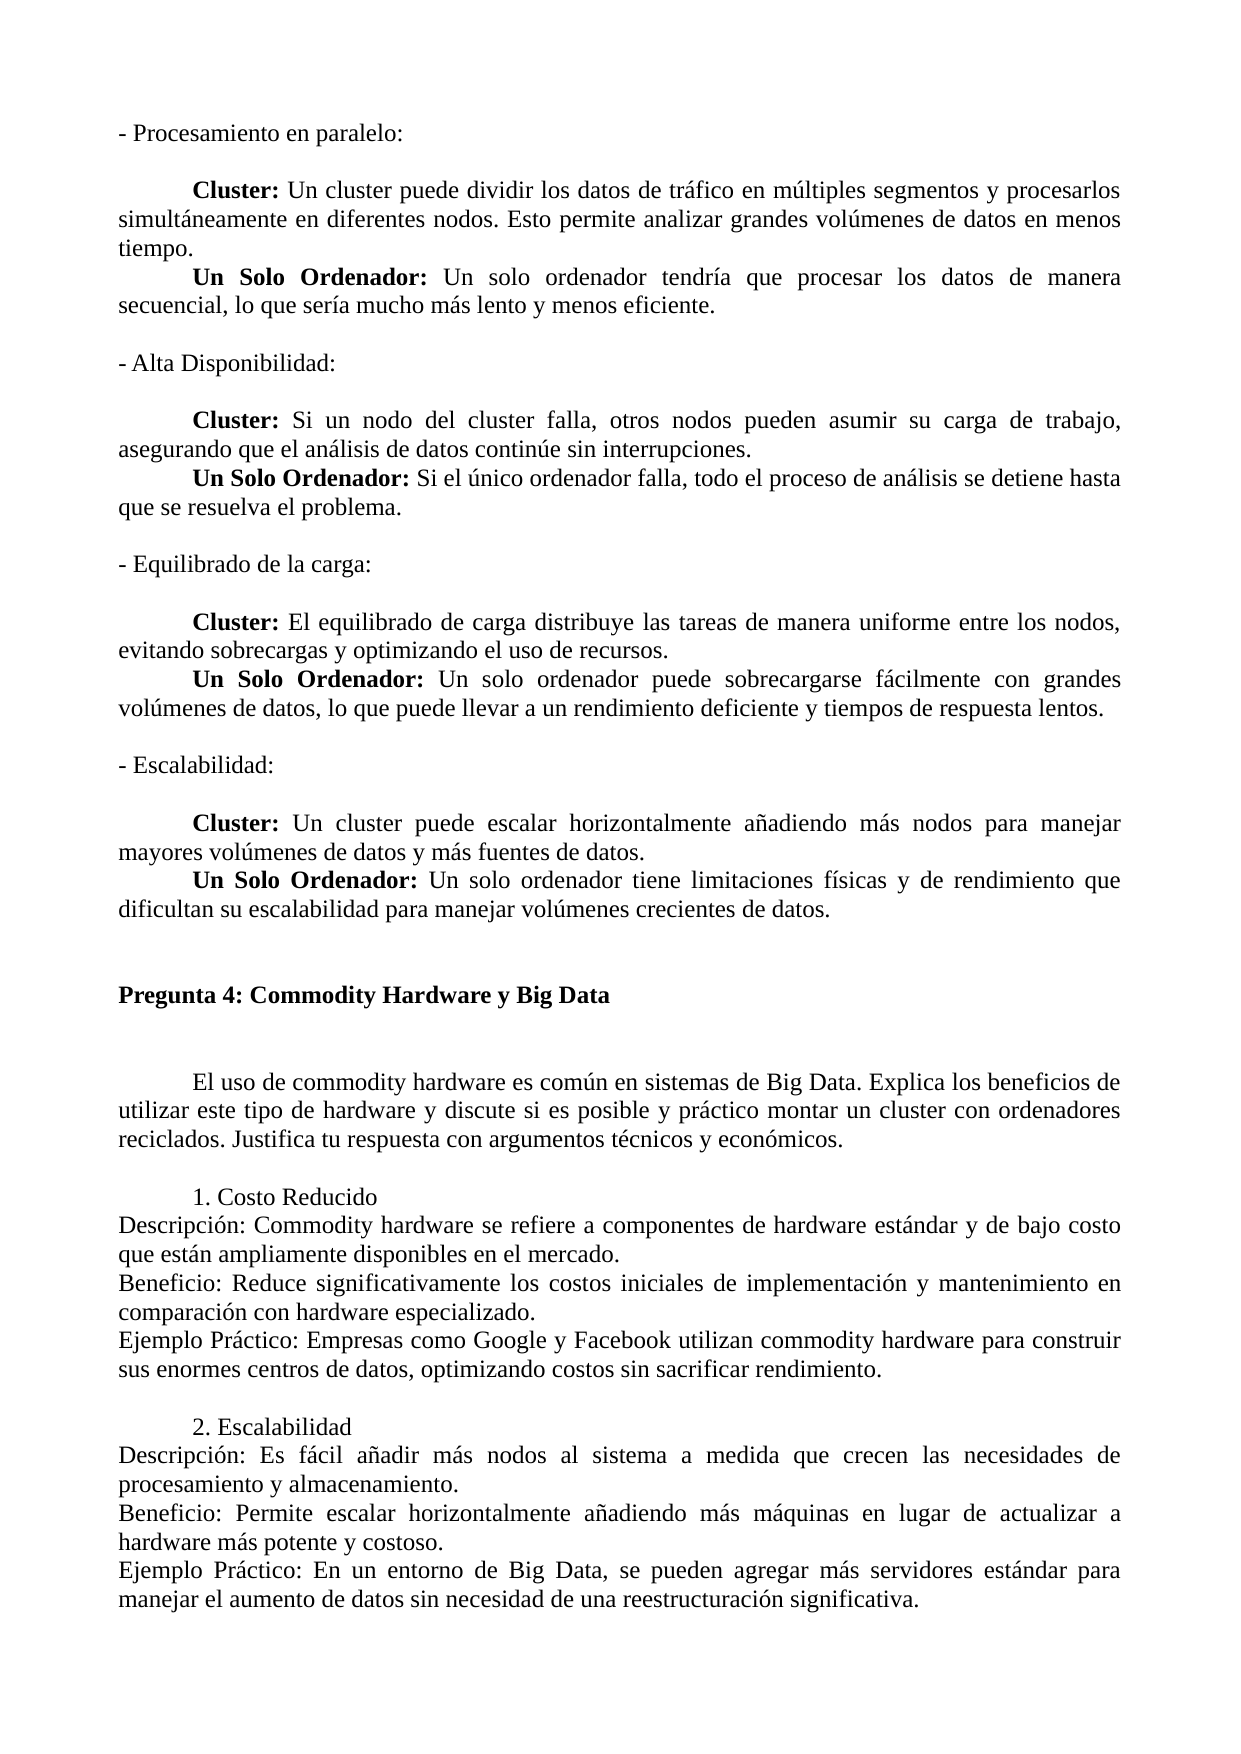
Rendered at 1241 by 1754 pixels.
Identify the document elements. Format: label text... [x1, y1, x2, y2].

text Cluster: Un cluster puede dividir los datos de tráfico en múltiples segmentos y procesarlos simultáneamente en diferentes nodos. Esto permite analizar grandes volúmenes de datos en menos tiempo. [118, 176, 1122, 262]
text Descripción: Es fácil añadir más nodos al sistema a medida que crecen las necesidades de procesamiento y almacenamiento. [118, 1441, 1122, 1498]
text - Procesamiento en paralelo: [118, 118, 1122, 147]
text 1. Costo Reducido [118, 1182, 1122, 1211]
text - Equilibrado de la carga: [118, 549, 1122, 578]
text Cluster: Un cluster puede escalar horizontalmente añadiendo más nodos para manejar mayores volúmenes de datos y más fuentes de datos. [118, 808, 1122, 866]
text Un Solo Ordenador: Un solo ordenador tiene limitaciones físicas y de rendimiento que dificultan su escalabilidad para manejar volúmenes crecientes de datos. [118, 866, 1122, 923]
text - Escalabilidad: [118, 751, 1122, 779]
text Descripción: Commodity hardware se refiere a componentes de hardware estándar y de bajo costo que están ampliamente disponibles en el mercado. [118, 1211, 1122, 1268]
text 2. Escalabilidad [118, 1412, 1122, 1441]
text Pregunta 4: Commodity Hardware y Big Data [118, 981, 1122, 1009]
text Ejemplo Práctico: Empresas como Google y Facebook utilizan commodity hardware para construir sus enormes centros de datos, optimizando costos sin sacrificar rendimiento. [118, 1326, 1122, 1383]
text Beneficio: Permite escalar horizontalmente añadiendo más máquinas en lugar de actualizar a hardware más potente y costoso. [118, 1498, 1122, 1556]
text Beneficio: Reduce significativamente los costos iniciales de implementación y mantenimiento en comparación con hardware especializado. [118, 1268, 1122, 1326]
text El uso de commodity hardware es común en sistemas de Big Data. Explica los beneficios de utilizar este tipo de hardware y discute si es posible y práctico montar un cluster con ordenadores reciclados. Justifica tu respuesta con argumentos técnicos y económicos. [118, 1067, 1122, 1153]
text - Alta Disponibilidad: [118, 348, 1122, 377]
text Cluster: El equilibrado de carga distribuye las tareas de manera uniforme entre los nodos, evitando sobrecargas y optimizando el uso de recursos. [118, 607, 1122, 664]
text Un Solo Ordenador: Si el único ordenador falla, todo el proceso de análisis se detiene hasta que se resuelva el problema. [118, 463, 1122, 521]
text Ejemplo Práctico: En un entorno de Big Data, se pueden agregar más servidores estándar para manejar el aumento de datos sin necesidad de una reestructuración significativa. [118, 1556, 1122, 1613]
text Cluster: Si un nodo del cluster falla, otros nodos pueden asumir su carga de trabajo, asegurando que el análisis de datos continúe sin interrupciones. [118, 406, 1122, 463]
text Un Solo Ordenador: Un solo ordenador puede sobrecargarse fácilmente con grandes volúmenes de datos, lo que puede llevar a un rendimiento deficiente y tiempos de respuesta lentos. [118, 664, 1122, 722]
text Un Solo Ordenador: Un solo ordenador tendría que procesar los datos de manera secuencial, lo que sería mucho más lento y menos eficiente. [118, 262, 1122, 319]
